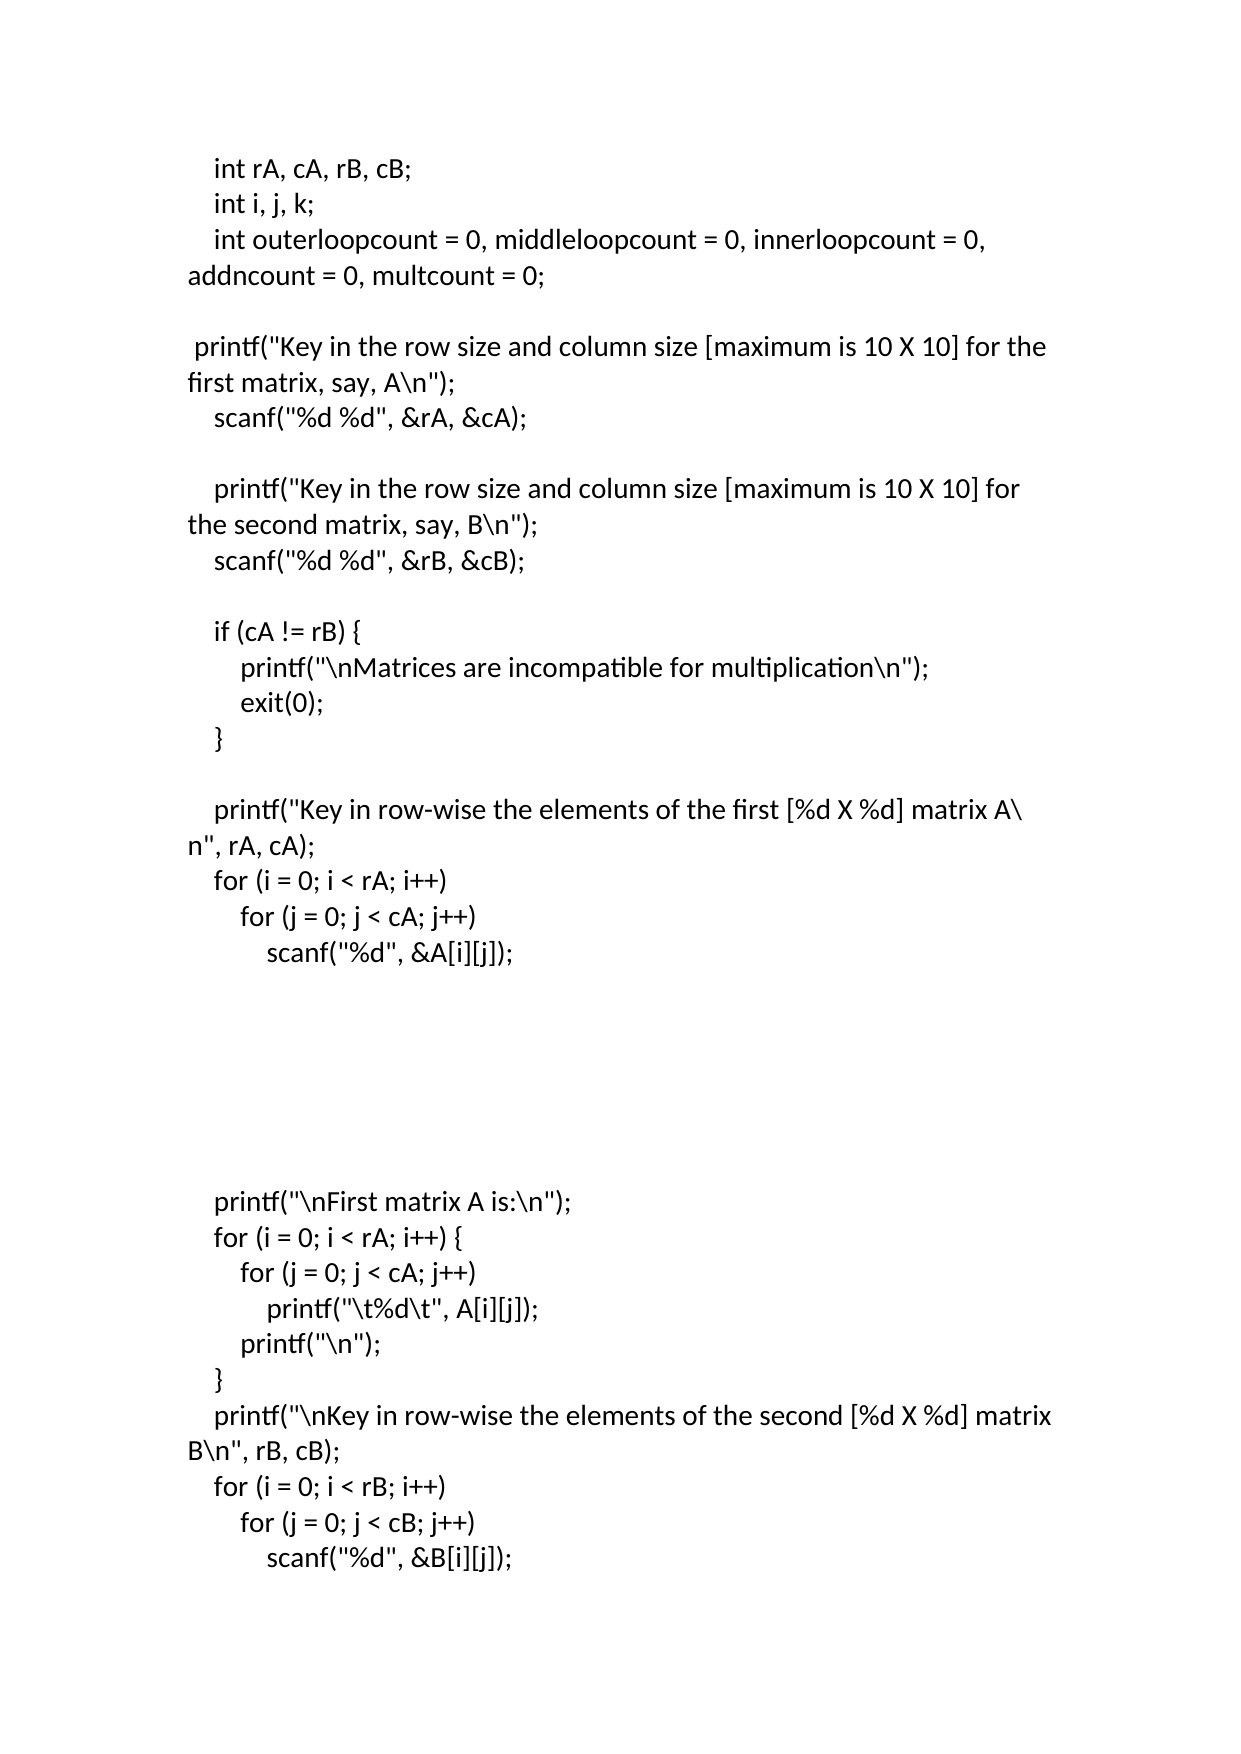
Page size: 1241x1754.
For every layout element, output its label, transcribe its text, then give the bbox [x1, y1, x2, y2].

text if (cA != rB) { [187, 613, 1053, 649]
text exit(0); [187, 684, 1053, 720]
text printf("\t%d\t", A[i][j]); [187, 1290, 1053, 1326]
text } [187, 1361, 1053, 1397]
text scanf("%d %d", &rA, &cA); [187, 399, 1053, 435]
text printf("Key in row-wise the elements of the first [%d X %d] matrix A\n", rA, cA); [187, 791, 1053, 862]
text for (j = 0; j < cA; j++) [187, 898, 1053, 934]
text for (j = 0; j < cA; j++) [187, 1254, 1053, 1290]
text printf("\nKey in row-wise the elements of the second [%d X %d] matrix B\n", rB, cB); [187, 1397, 1053, 1468]
text printf("\nMatrices are incompatible for multiplication\n"); [187, 649, 1053, 684]
text printf("\nFirst matrix A is:\n"); [187, 1183, 1053, 1219]
text for (i = 0; i < rB; i++) [187, 1468, 1053, 1504]
text } [187, 720, 1053, 756]
text for (i = 0; i < rA; i++) { [187, 1219, 1053, 1254]
text scanf("%d", &A[i][j]); [187, 934, 1053, 969]
text int i, j, k; [187, 186, 1053, 221]
text scanf("%d %d", &rB, &cB); [187, 542, 1053, 577]
text int outerloopcount = 0, middleloopcount = 0, innerloopcount = 0, addncount = 0, multcount = 0; [187, 221, 1053, 292]
text printf("Key in the row size and column size [maximum is 10 X 10] for the first matrix, say, A\n"); [187, 328, 1053, 399]
text printf("Key in the row size and column size [maximum is 10 X 10] for the second matrix, say, B\n"); [187, 471, 1053, 542]
text printf("\n"); [187, 1326, 1053, 1361]
text for (i = 0; i < rA; i++) [187, 862, 1053, 898]
text int rA, cA, rB, cB; [187, 150, 1053, 186]
text for (j = 0; j < cB; j++) [187, 1504, 1053, 1539]
text scanf("%d", &B[i][j]); [187, 1539, 1053, 1575]
